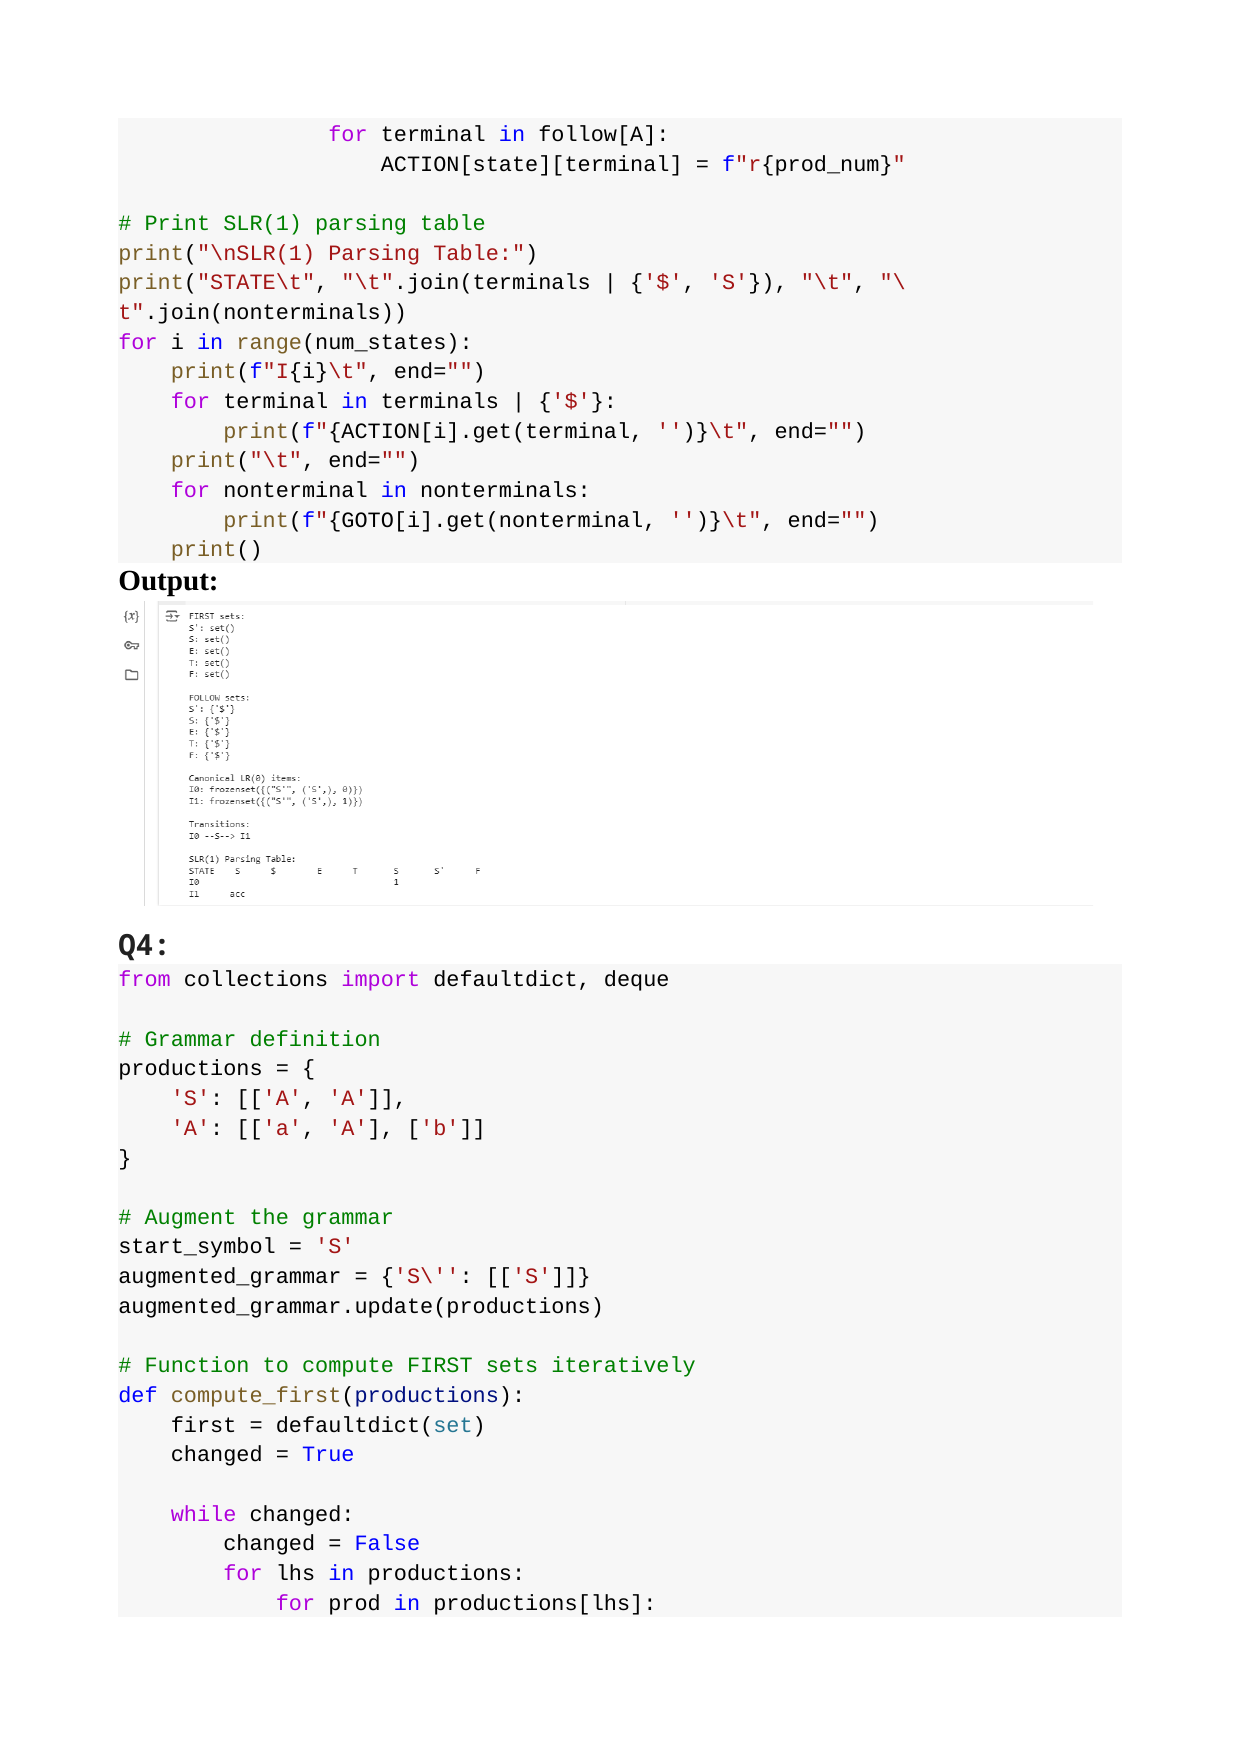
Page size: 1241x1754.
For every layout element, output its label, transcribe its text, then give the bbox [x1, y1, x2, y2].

text print(f"I{i}\t", end="") [118, 356, 1122, 385]
text } [118, 1142, 1122, 1171]
picture [118, 601, 1094, 906]
text changed = True [118, 1439, 1122, 1468]
text first = defaultdict(set) [118, 1409, 1122, 1439]
text while changed: [118, 1498, 1122, 1528]
text # Function to compute FIRST sets iteratively [118, 1349, 1122, 1379]
text print("STATE\t", "\t".join(terminals | {'$', 'S'}), "\t", "\t".join(nonterminals)) [118, 267, 1122, 326]
text # Print SLR(1) parsing table [118, 207, 1122, 237]
text for lhs in productions: [118, 1557, 1122, 1587]
text augmented_grammar.update(productions) [118, 1290, 1122, 1320]
text print(f"{ACTION[i].get(terminal, '')}\t", end="") [118, 415, 1122, 445]
text print() [118, 534, 1122, 563]
text print("\t", end="") [118, 445, 1122, 474]
text changed = False [118, 1528, 1122, 1557]
text for i in range(num_states): [118, 326, 1122, 356]
text 'S': [['A', 'A']], [118, 1082, 1122, 1112]
text print("\nSLR(1) Parsing Table:") [118, 237, 1122, 267]
text for nonterminal in nonterminals: [118, 474, 1122, 504]
text ACTION[state][terminal] = f"r{prod_num}" [118, 148, 1122, 177]
text # Grammar definition [118, 1023, 1122, 1053]
text productions = { [118, 1053, 1122, 1082]
text augmented_grammar = {'S\'': [['S']]} [118, 1261, 1122, 1290]
text for prod in productions[lhs]: [118, 1587, 1122, 1617]
text for terminal in follow[A]: [118, 118, 1122, 148]
text print(f"{GOTO[i].get(nonterminal, '')}\t", end="") [118, 504, 1122, 534]
text from collections import defaultdict, deque [118, 964, 1122, 993]
text Output: [118, 563, 1122, 905]
text Q4: [118, 924, 1122, 964]
text def compute_first(productions): [118, 1379, 1122, 1409]
text # Augment the grammar [118, 1201, 1122, 1231]
text for terminal in terminals | {'$'}: [118, 385, 1122, 415]
text start_symbol = 'S' [118, 1231, 1122, 1261]
text 'A': [['a', 'A'], ['b']] [118, 1112, 1122, 1142]
